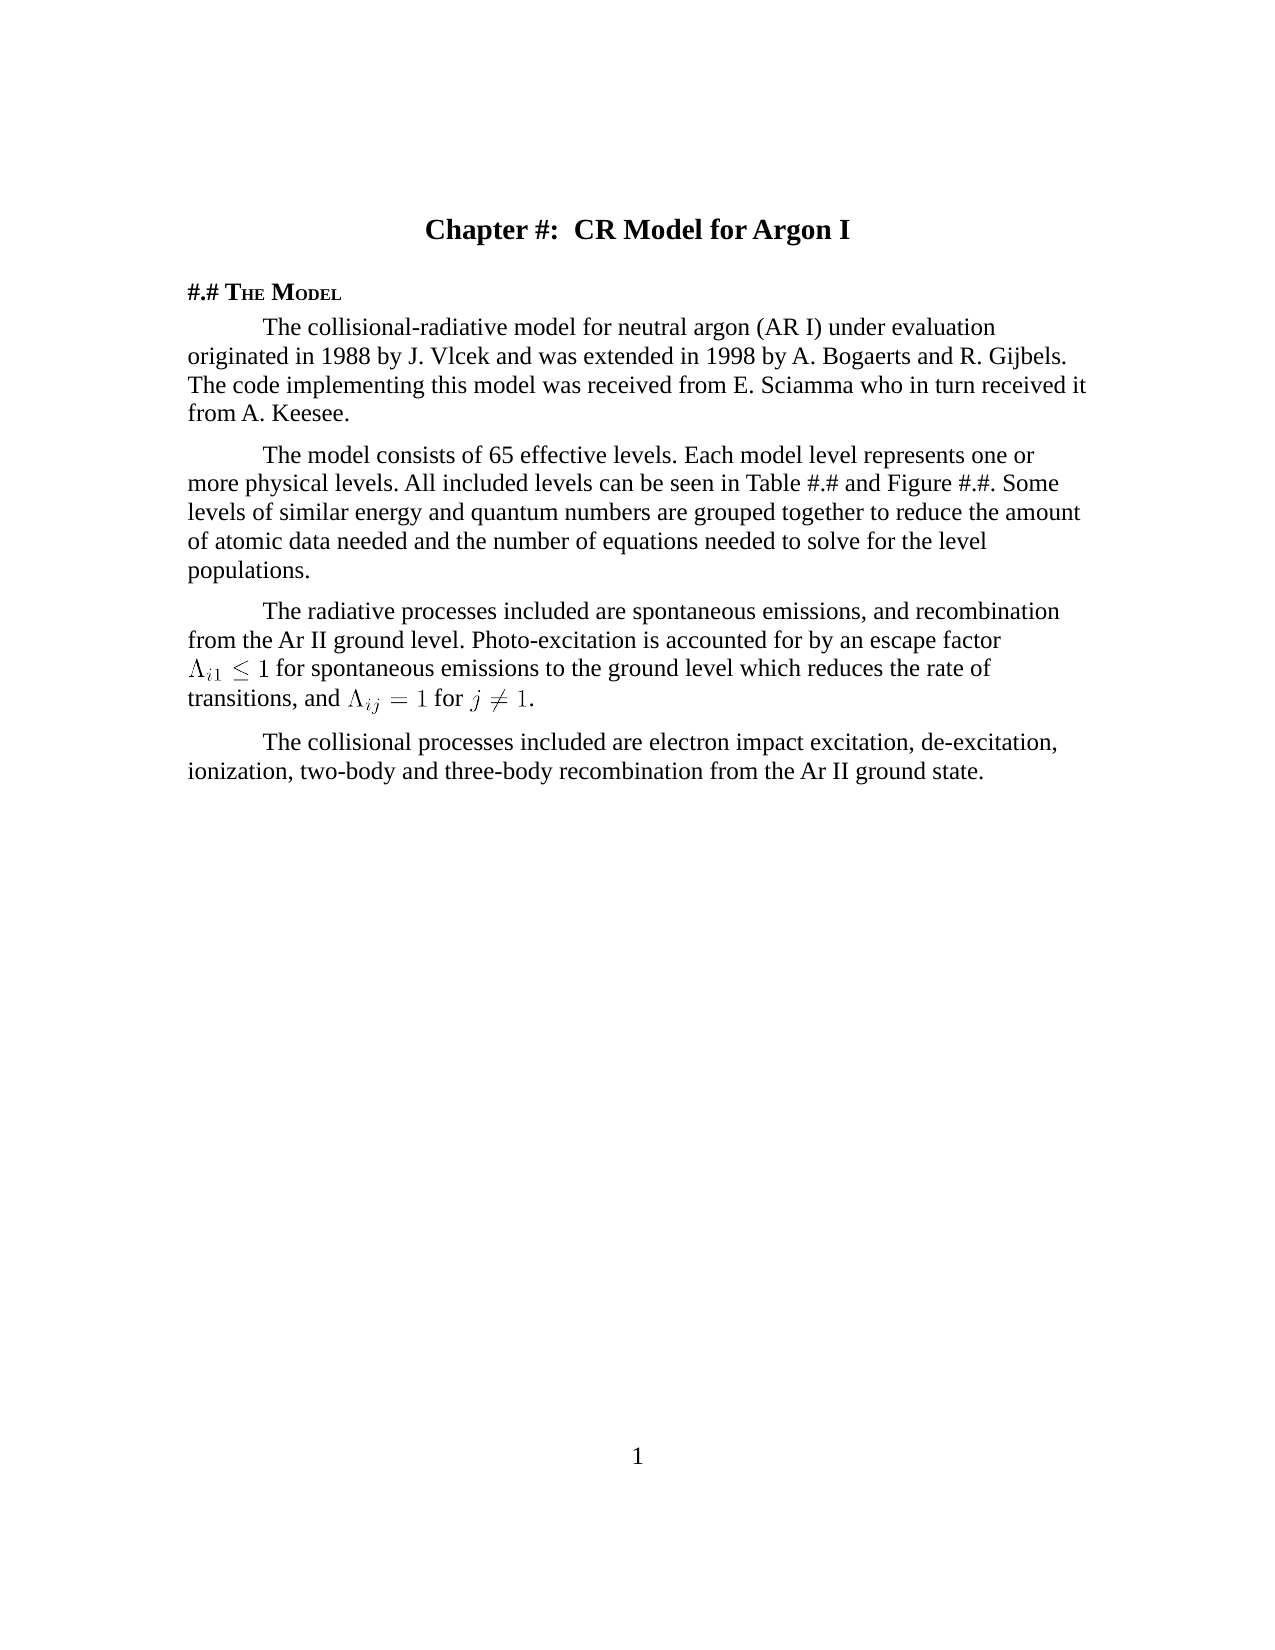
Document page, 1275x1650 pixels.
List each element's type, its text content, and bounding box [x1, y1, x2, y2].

text The model consists of 65 effective levels. Each model level represents one or more physical levels. All included levels can be seen in Table #.# and Figure #.#. Some levels of similar energy and quantum numbers are grouped together to reduce the amount of atomic data needed and the number of equations needed to solve for the level populations. [187, 440, 1087, 583]
picture [469, 687, 529, 715]
text The radiative processes included are spontaneous emissions, and recombination from the Ar II ground level. Photo-excitation is accounted for by an escape factor for spontaneous emissions to the ground level which reduces the rate of transitions, and for . [187, 596, 1087, 715]
subtitle Chapter #: CR Model for Argon I [187, 212, 1087, 246]
text The collisional-radiative model for neutral argon (AR I) under evaluation originated in 1988 by J. Vlcek and was extended in 1998 by A. Bogaerts and R. Gijbels. The code implementing this model was received from E. Sciamma who in turn received it from A. Keesee. [187, 312, 1087, 427]
picture [346, 687, 428, 715]
subtitle #.# The Model [187, 277, 1087, 306]
text The collisional processes included are electron impact excitation, de-excitation, ionization, two-body and three-body recombination from the Ar II ground state. [187, 727, 1087, 785]
picture [187, 658, 270, 683]
